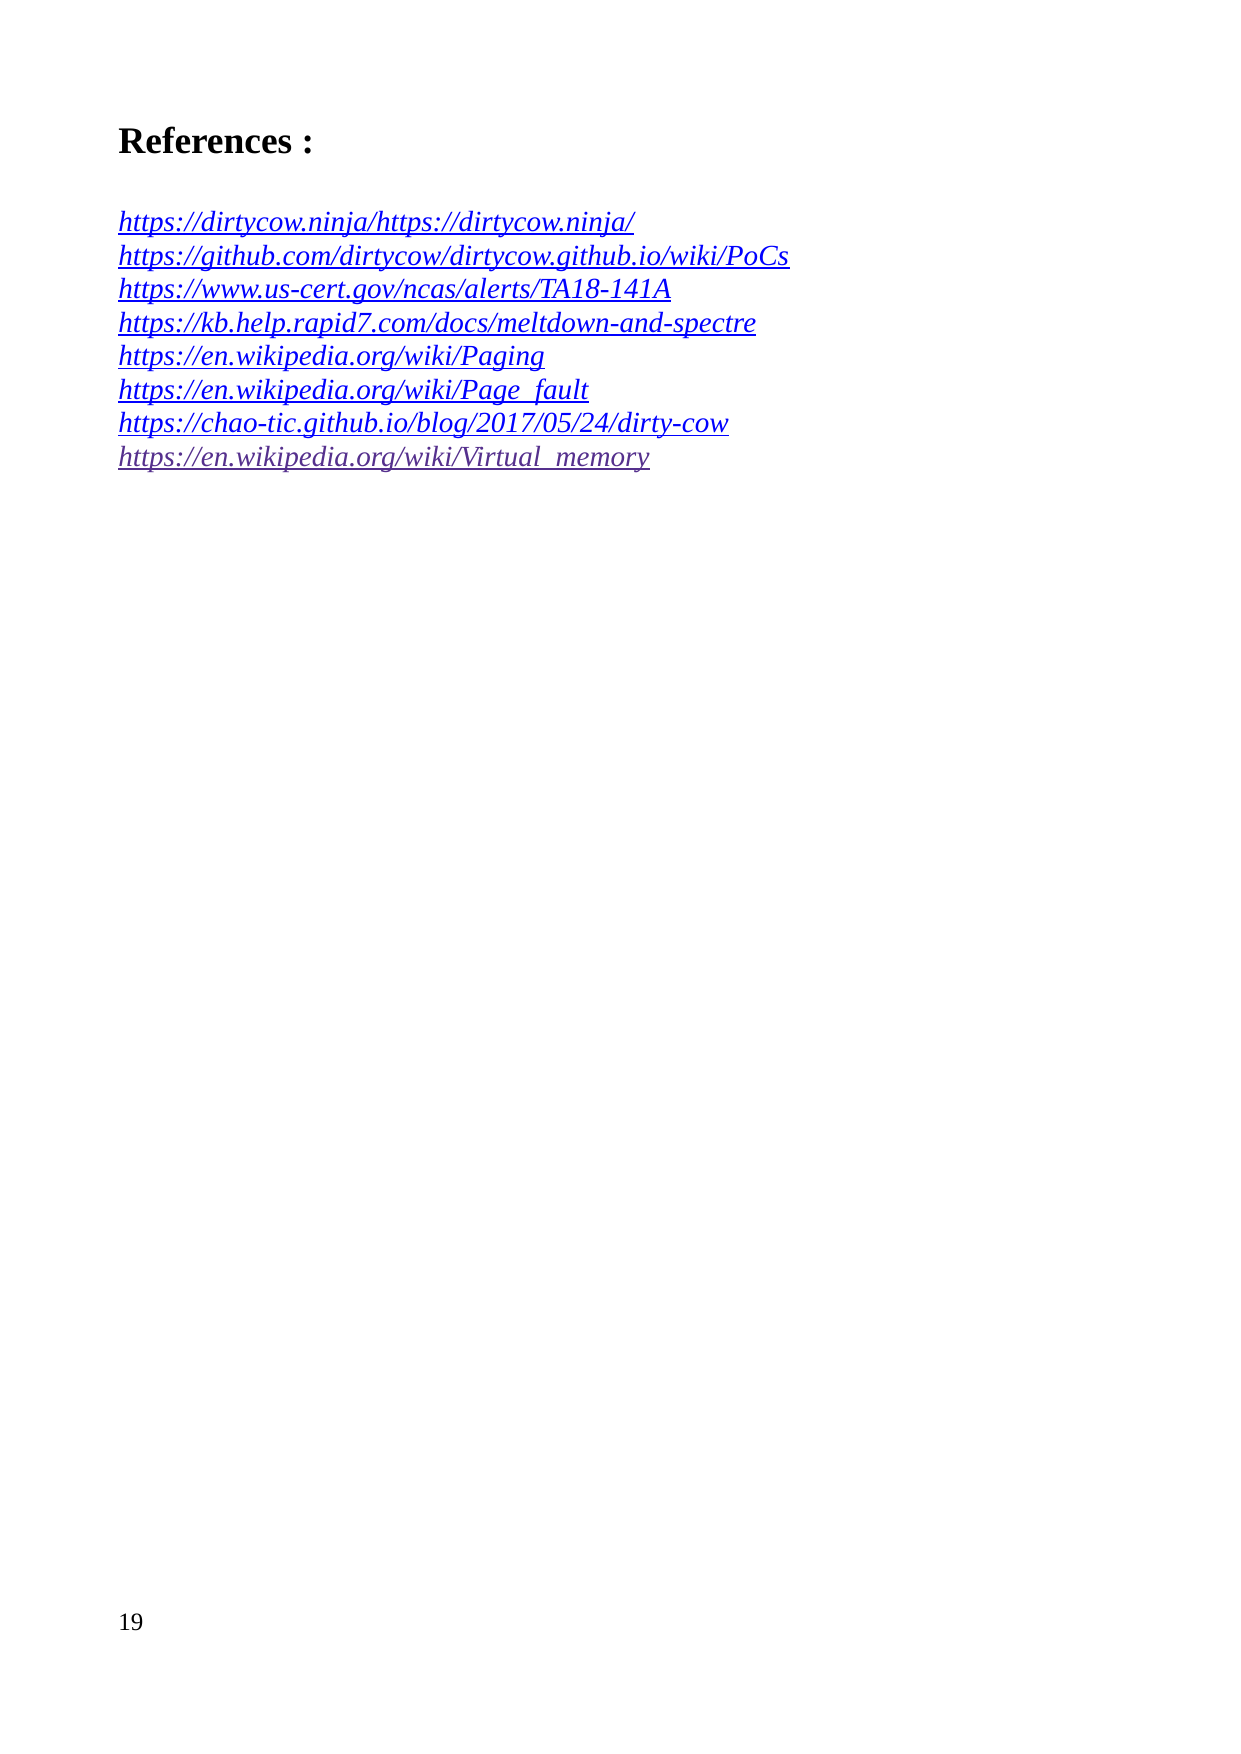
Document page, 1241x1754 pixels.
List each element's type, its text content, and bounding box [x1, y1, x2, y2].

text https://chao-tic.github.io/blog/2017/05/24/dirty-cow [118, 406, 1122, 439]
text https://en.wikipedia.org/wiki/Page_fault [118, 372, 1122, 406]
text References : [118, 118, 1122, 161]
text https://dirtycow.ninja/https://dirtycow.ninja/ [118, 204, 1122, 238]
text https://en.wikipedia.org/wiki/Virtual_memory [118, 439, 1122, 473]
text https://en.wikipedia.org/wiki/Paging [118, 338, 1122, 372]
text https://www.us-cert.gov/ncas/alerts/TA18-141A [118, 271, 1122, 305]
text https://github.com/dirtycow/dirtycow.github.io/wiki/PoCs [118, 238, 1122, 271]
text https://kb.help.rapid7.com/docs/meltdown-and-spectre [118, 305, 1122, 338]
